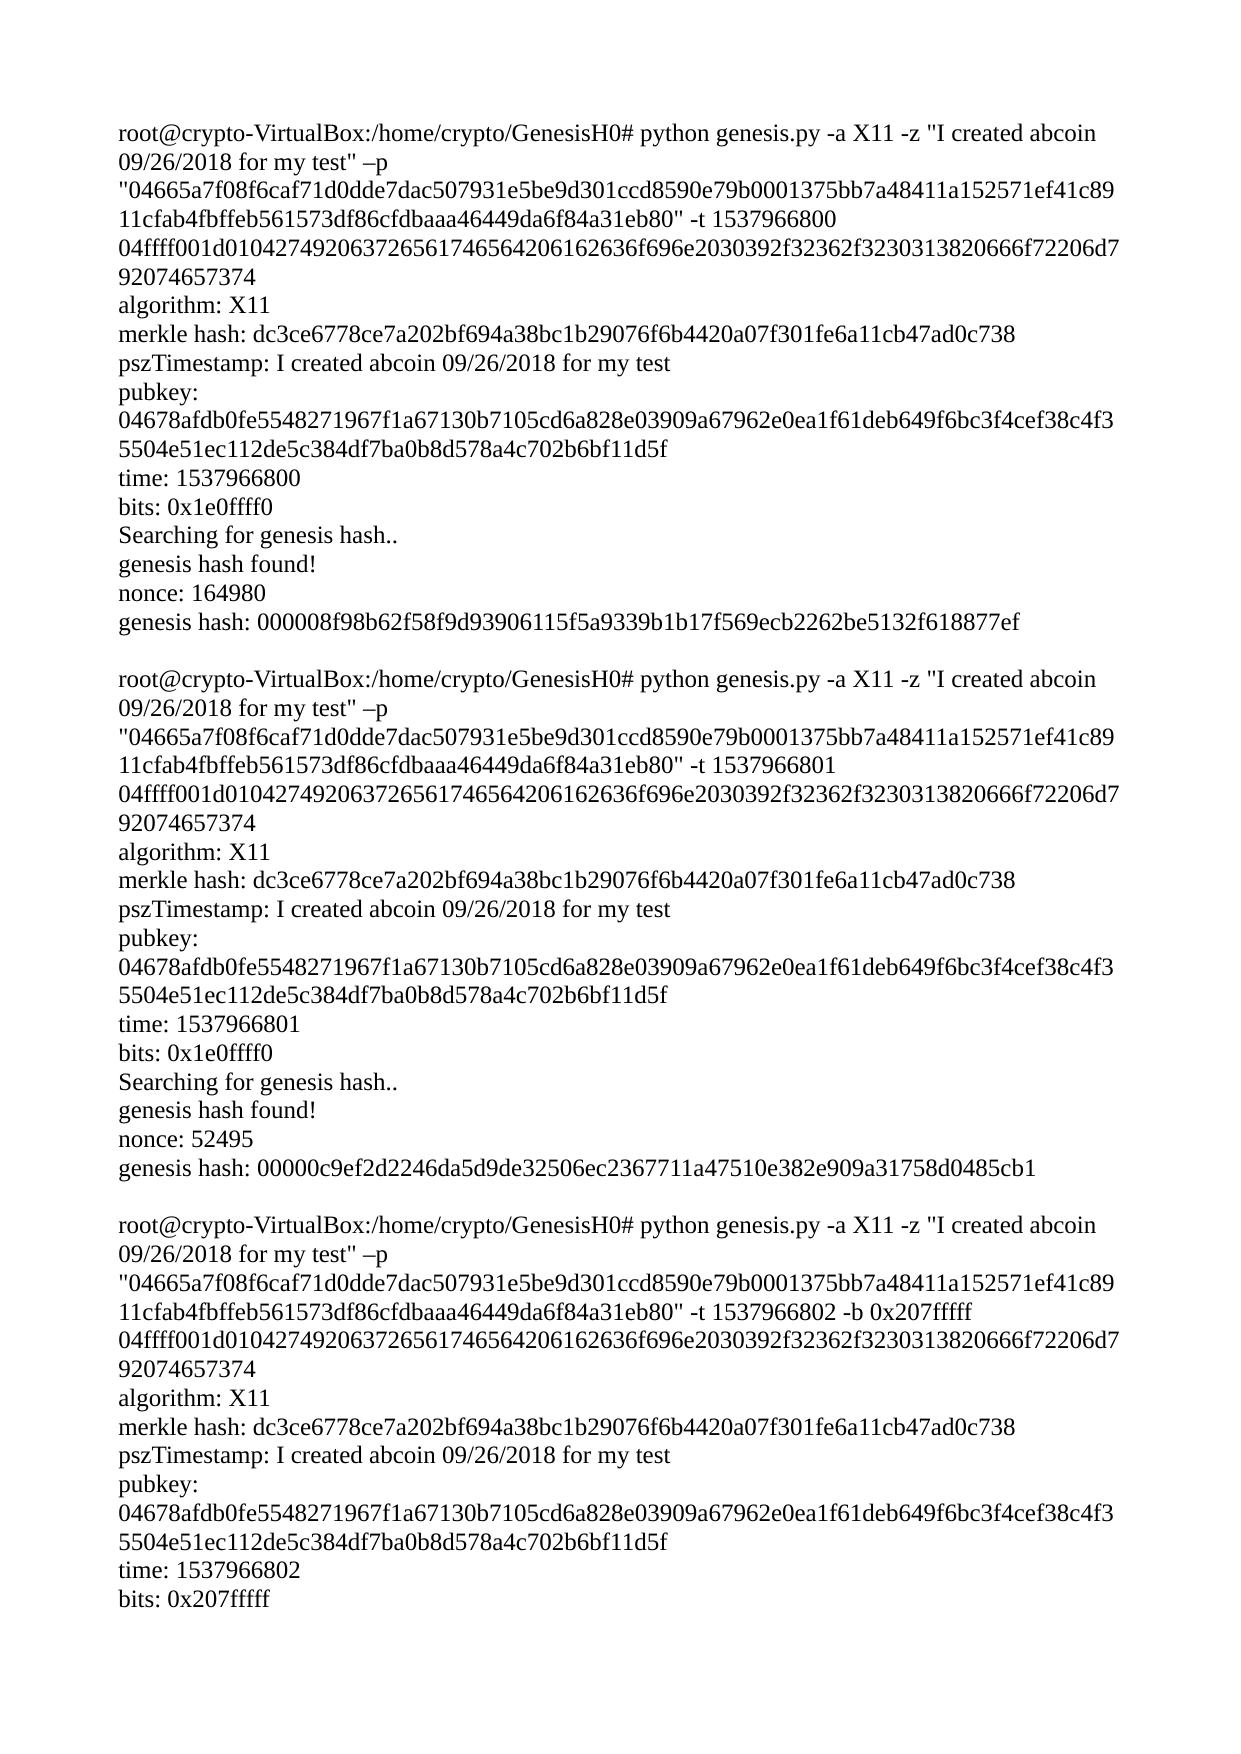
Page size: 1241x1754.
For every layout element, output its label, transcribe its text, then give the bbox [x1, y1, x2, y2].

text Searching for genesis hash.. [118, 521, 1122, 549]
text bits: 0x1e0ffff0 [118, 492, 1122, 521]
text algorithm: X11 [118, 837, 1122, 866]
text Searching for genesis hash.. [118, 1067, 1122, 1096]
text genesis hash found! [118, 1096, 1122, 1124]
text root@crypto-VirtualBox:/home/crypto/GenesisH0# python genesis.py -a X11 -z "I created abcoin 09/26/2018 for my test" –p "04665a7f08f6caf71d0dde7dac507931e5be9d301ccd8590e79b0001375bb7a48411a152571ef41c8911cfab4fbffeb561573df86cfdbaaa46449da6f84a31eb80" -t 1537966801 [118, 664, 1122, 779]
text pszTimestamp: I created abcoin 09/26/2018 for my test [118, 348, 1122, 377]
text merkle hash: dc3ce6778ce7a202bf694a38bc1b29076f6b4420a07f301fe6a11cb47ad0c738 [118, 1412, 1122, 1441]
text time: 1537966800 [118, 463, 1122, 492]
text time: 1537966802 [118, 1556, 1122, 1584]
text root@crypto-VirtualBox:/home/crypto/GenesisH0# python genesis.py -a X11 -z "I created abcoin 09/26/2018 for my test" –p "04665a7f08f6caf71d0dde7dac507931e5be9d301ccd8590e79b0001375bb7a48411a152571ef41c8911cfab4fbffeb561573df86cfdbaaa46449da6f84a31eb80" -t 1537966802 -b 0x207fffff [118, 1211, 1122, 1326]
text algorithm: X11 [118, 1383, 1122, 1412]
text merkle hash: dc3ce6778ce7a202bf694a38bc1b29076f6b4420a07f301fe6a11cb47ad0c738 [118, 319, 1122, 348]
text nonce: 164980 [118, 578, 1122, 607]
text 04ffff001d010427492063726561746564206162636f696e2030392f32362f3230313820666f72206d792074657374 [118, 1326, 1122, 1383]
text merkle hash: dc3ce6778ce7a202bf694a38bc1b29076f6b4420a07f301fe6a11cb47ad0c738 [118, 866, 1122, 894]
text bits: 0x1e0ffff0 [118, 1038, 1122, 1067]
text pubkey: 04678afdb0fe5548271967f1a67130b7105cd6a828e03909a67962e0ea1f61deb649f6bc3f4cef38c4f35504e51ec112de5c384df7ba0b8d578a4c702b6bf11d5f [118, 1469, 1122, 1556]
text pubkey: 04678afdb0fe5548271967f1a67130b7105cd6a828e03909a67962e0ea1f61deb649f6bc3f4cef38c4f35504e51ec112de5c384df7ba0b8d578a4c702b6bf11d5f [118, 923, 1122, 1009]
text root@crypto-VirtualBox:/home/crypto/GenesisH0# python genesis.py -a X11 -z "I created abcoin 09/26/2018 for my test" –p "04665a7f08f6caf71d0dde7dac507931e5be9d301ccd8590e79b0001375bb7a48411a152571ef41c8911cfab4fbffeb561573df86cfdbaaa46449da6f84a31eb80" -t 1537966800 [118, 118, 1122, 233]
text 04ffff001d010427492063726561746564206162636f696e2030392f32362f3230313820666f72206d792074657374 [118, 779, 1122, 837]
text 04ffff001d010427492063726561746564206162636f696e2030392f32362f3230313820666f72206d792074657374 [118, 233, 1122, 291]
text genesis hash: 000008f98b62f58f9d93906115f5a9339b1b17f569ecb2262be5132f618877ef [118, 607, 1122, 636]
text algorithm: X11 [118, 291, 1122, 319]
text genesis hash found! [118, 549, 1122, 578]
text pubkey: 04678afdb0fe5548271967f1a67130b7105cd6a828e03909a67962e0ea1f61deb649f6bc3f4cef38c4f35504e51ec112de5c384df7ba0b8d578a4c702b6bf11d5f [118, 377, 1122, 463]
text pszTimestamp: I created abcoin 09/26/2018 for my test [118, 894, 1122, 923]
text genesis hash: 00000c9ef2d2246da5d9de32506ec2367711a47510e382e909a31758d0485cb1 [118, 1153, 1122, 1182]
text time: 1537966801 [118, 1009, 1122, 1038]
text nonce: 52495 [118, 1124, 1122, 1153]
text bits: 0x207fffff [118, 1584, 1122, 1613]
text pszTimestamp: I created abcoin 09/26/2018 for my test [118, 1441, 1122, 1469]
